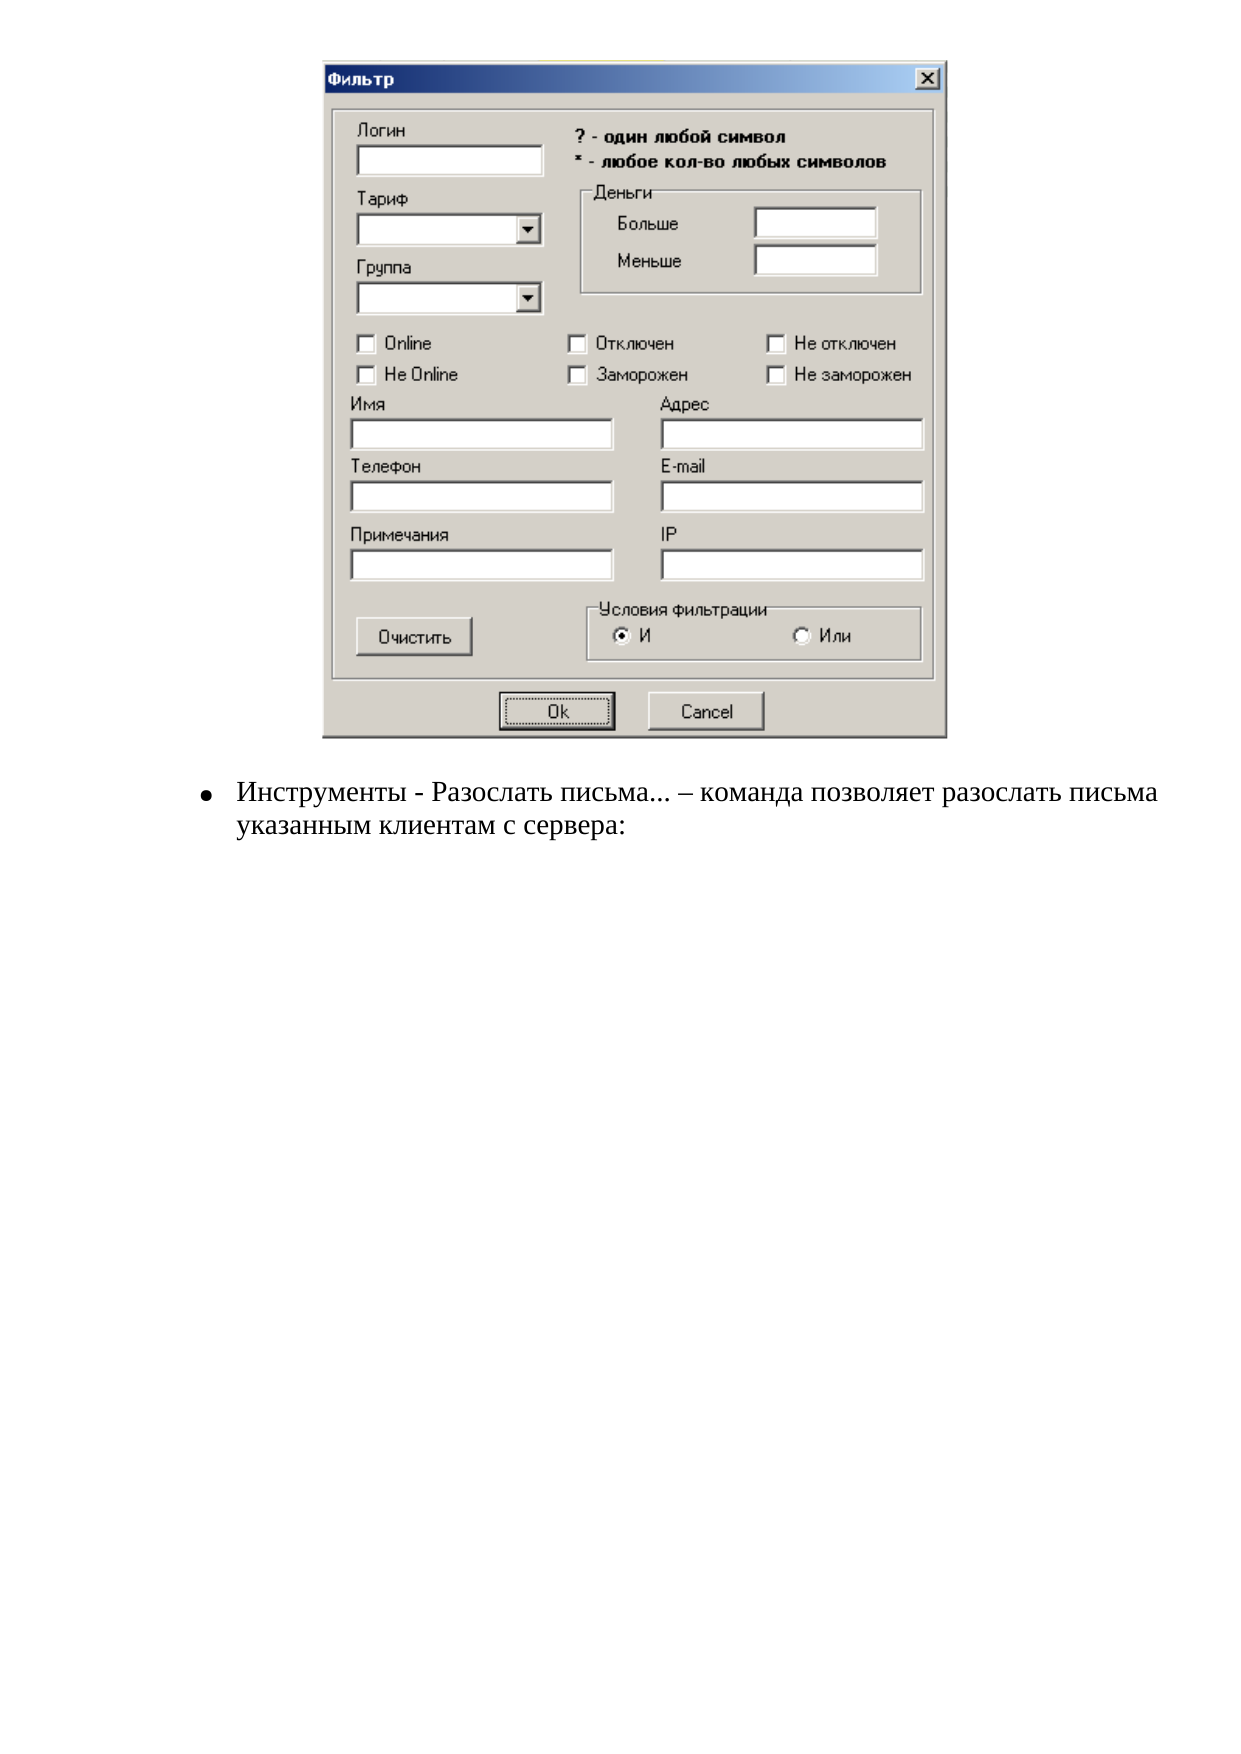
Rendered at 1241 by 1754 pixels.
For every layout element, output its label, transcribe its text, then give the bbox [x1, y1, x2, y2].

picture [322, 60, 948, 739]
list Инструменты - Разослать письма... – команда позволяет разослать письма указанным клиентам с сервера: [198, 774, 1181, 841]
